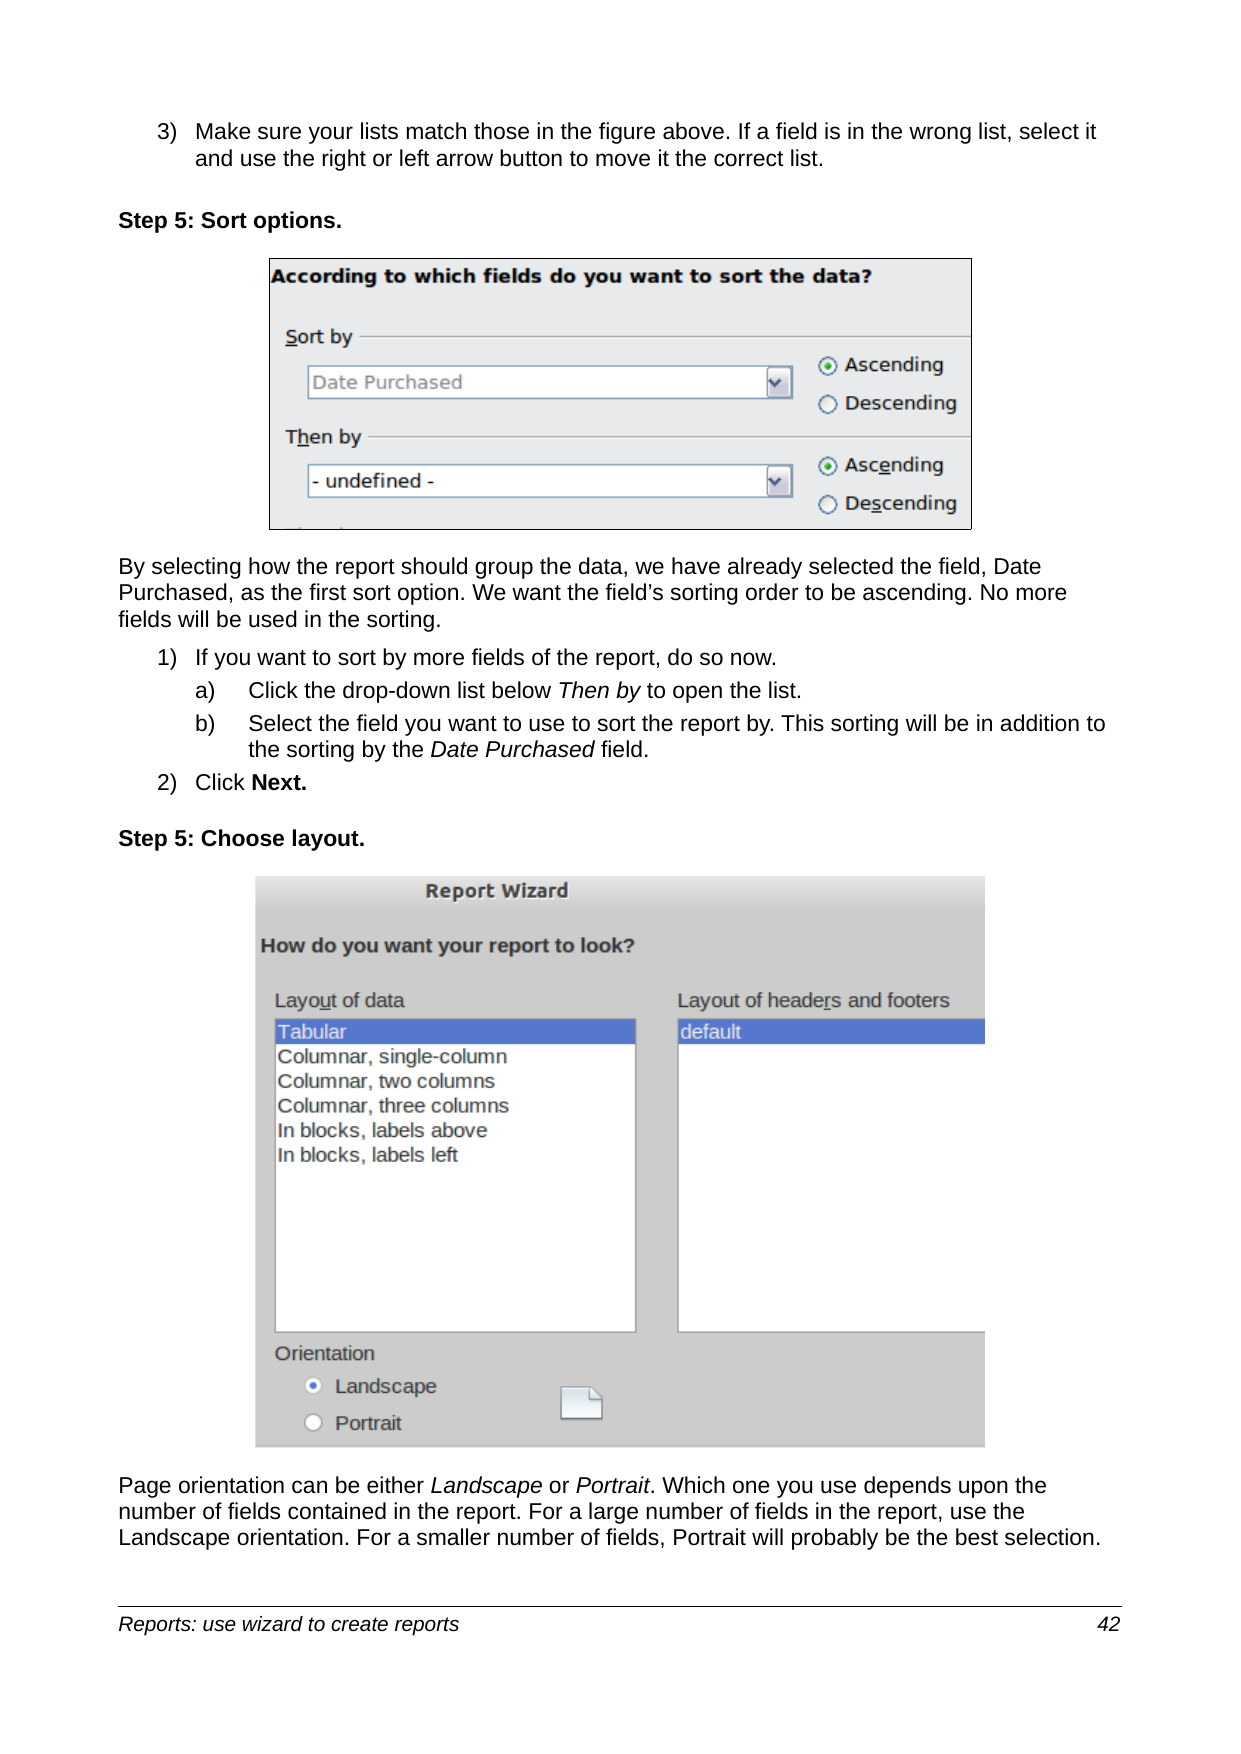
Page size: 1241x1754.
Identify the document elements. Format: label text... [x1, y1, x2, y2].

text By selecting how the report should group the data, we have already selected the field, Date Purchased, as the first sort option. We want the field’s sorting order to be ascending. No more fields will be used in the sorting. [118, 553, 1122, 632]
picture [270, 259, 971, 529]
list Click Next. [177, 768, 1122, 795]
list Click the drop-down list below Then by to open the list. [195, 677, 1122, 703]
text Step 5: Sort options. [118, 207, 1122, 233]
text Page orientation can be either Landscape or Portrait. Which one you use depends upon the number of fields contained in the report. For a large number of fields in the report, use the Landscape orientation. For a smaller number of fields, Portrait will probably be the best selection. [118, 1472, 1122, 1551]
text Step 5: Choose layout. [118, 825, 1122, 851]
list Select the field you want to use to sort the report by. This sorting will be in addition to the sorting by the Date Purchased field. [195, 709, 1122, 762]
picture [255, 876, 985, 1448]
list Make sure your lists match those in the figure above. If a field is in the wrong list, select it and use the right or left arrow button to move it the correct list. [177, 118, 1122, 171]
list If you want to sort by more fields of the report, do so now. [177, 644, 1122, 671]
